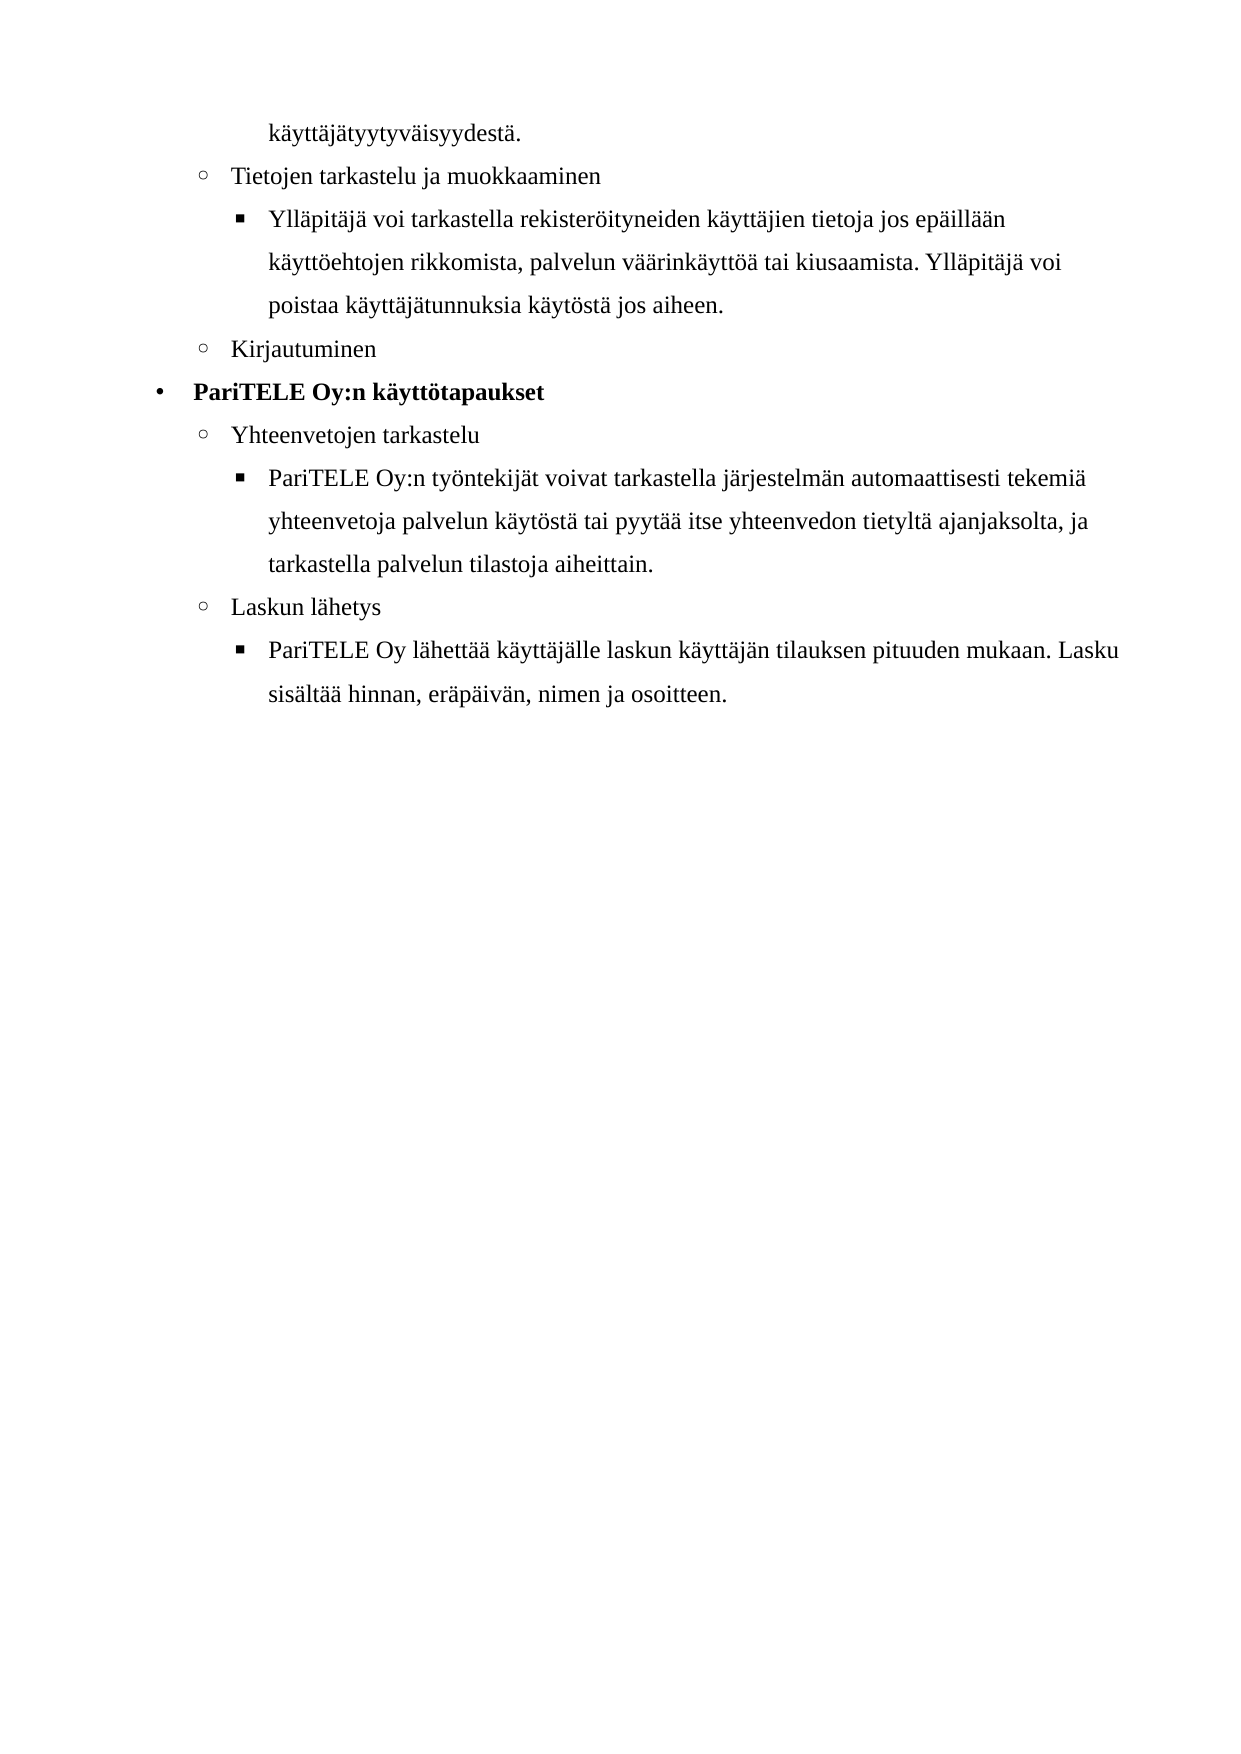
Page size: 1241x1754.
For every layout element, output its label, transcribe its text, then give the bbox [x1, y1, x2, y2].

list Kirjautuminen [193, 334, 1122, 362]
list PariTELE Oy:n työntekijät voivat tarkastella järjestelmän automaattisesti tekemiä yhteenvetoja palvelun käytöstä tai pyytää itse yhteenvedon tietyltä ajanjaksolta, ja tarkastella palvelun tilastoja aiheittain. [231, 463, 1122, 578]
list käyttäjätyytyväisyydestä. [231, 118, 1122, 147]
list Laskun lähetys [193, 592, 1122, 621]
list Yhteenvetojen tarkastelu [193, 420, 1122, 449]
list Ylläpitäjä voi tarkastella rekisteröityneiden käyttäjien tietoja jos epäillään käyttöehtojen rikkomista, palvelun väärinkäyttöä tai kiusaamista. Ylläpitäjä voi poistaa käyttäjätunnuksia käytöstä jos aiheen. [231, 204, 1122, 319]
list PariTELE Oy lähettää käyttäjälle laskun käyttäjän tilauksen pituuden mukaan. Lasku sisältää hinnan, eräpäivän, nimen ja osoitteen. [231, 636, 1122, 707]
list PariTELE Oy:n käyttötapaukset [156, 377, 1122, 406]
list Tietojen tarkastelu ja muokkaaminen [193, 161, 1122, 190]
